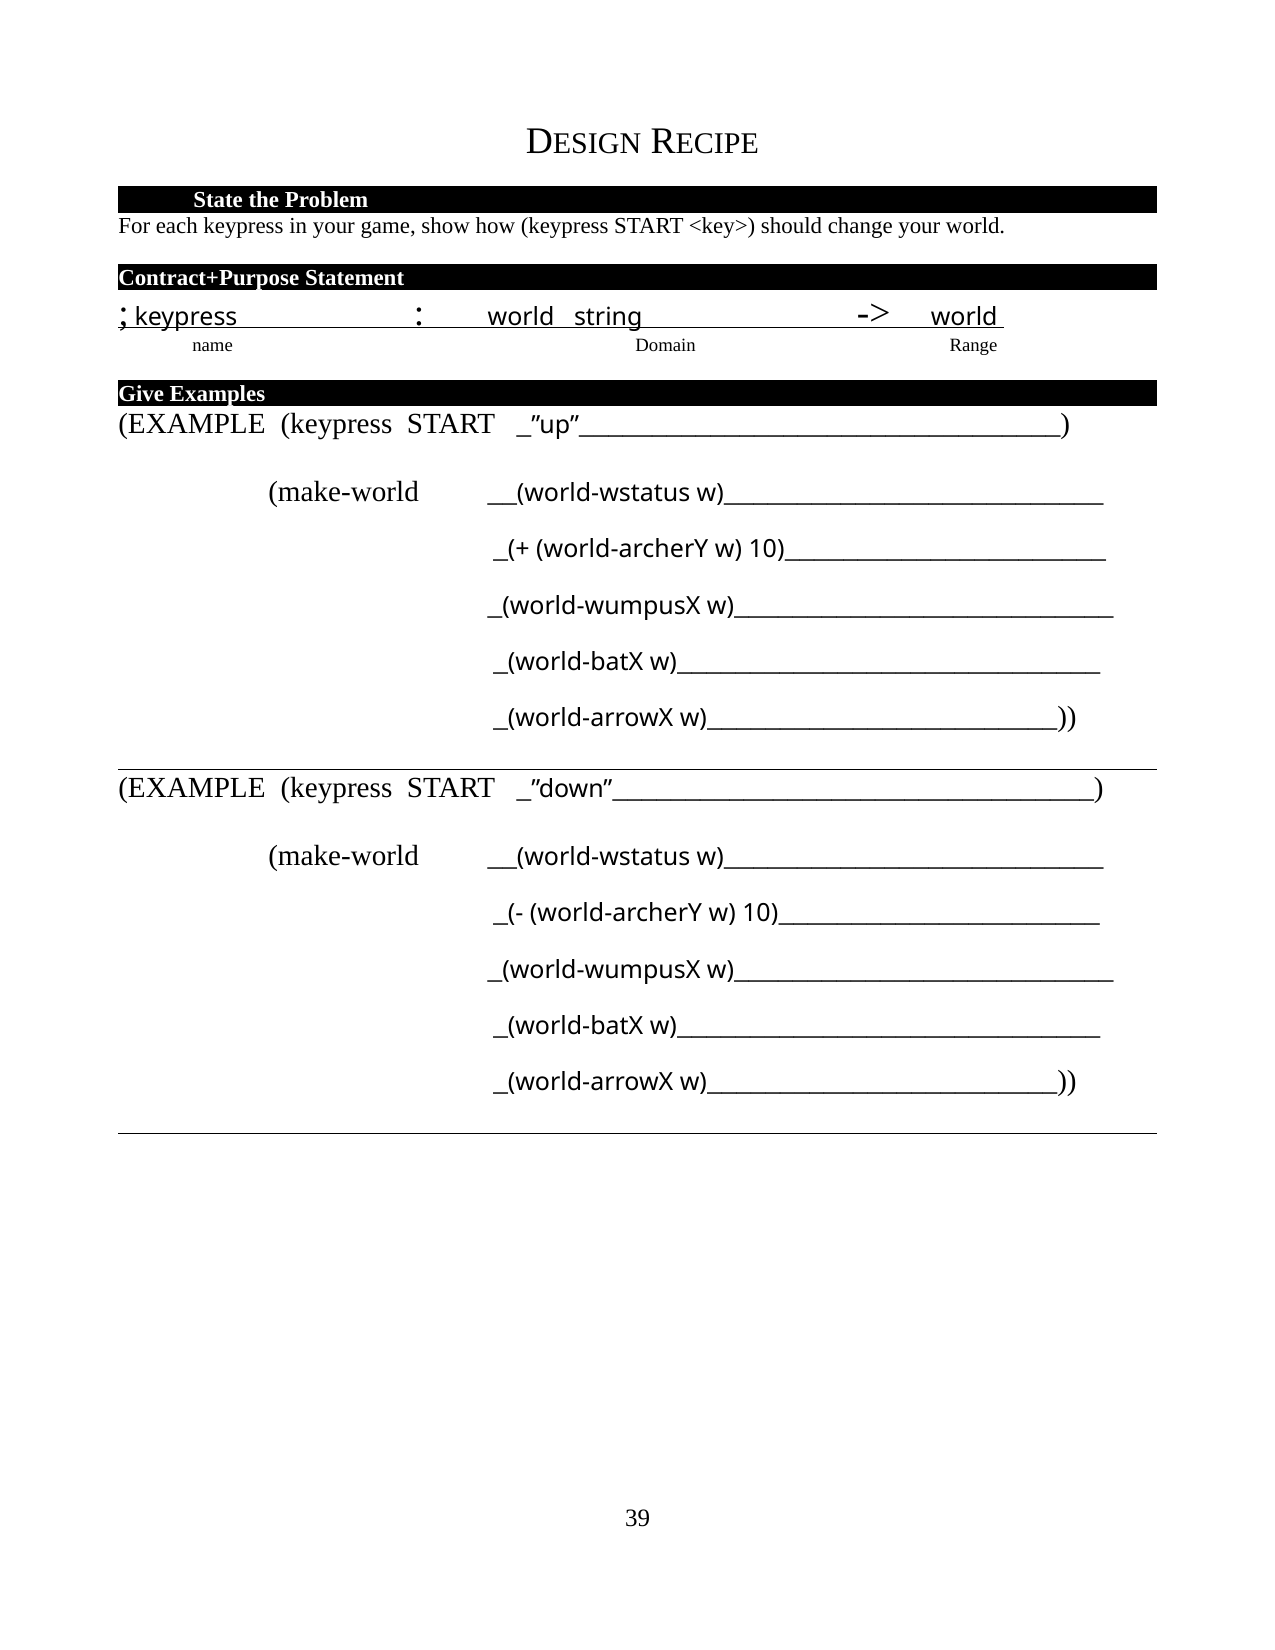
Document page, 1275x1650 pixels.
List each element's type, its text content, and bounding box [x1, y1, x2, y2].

text (EXAMPLE (keypress START _”down”_________________________________) [118, 770, 1157, 805]
text ; keypress : world string -> world [118, 290, 1157, 333]
text _(world-arrowX w)________________________)) [418, 1063, 1157, 1098]
subtitle State the Problem [118, 186, 1157, 213]
text _(world-wumpusX w)__________________________ [193, 951, 1157, 985]
text For each keypress in your game, show how (keypress START <key>) should change your world. [118, 213, 1157, 239]
text _(world-wumpusX w)__________________________ [193, 587, 1157, 621]
text (make-world __(world-wstatus w)__________________________ [193, 474, 1157, 509]
text _(world-batX w)_____________________________ [418, 643, 1157, 677]
subtitle Contract+Purpose Statement [118, 264, 1157, 290]
text (EXAMPLE (keypress START _”up”_________________________________) [118, 406, 1157, 441]
text (make-world __(world-wstatus w)__________________________ [193, 838, 1157, 873]
text _(+ (world-archerY w) 10)______________________ [418, 531, 1157, 565]
subtitle Design Recipe [127, 118, 1157, 161]
text _(world-arrowX w)________________________)) [418, 699, 1157, 734]
text _(world-batX w)_____________________________ [418, 1007, 1157, 1041]
subtitle Give Examples [118, 380, 1157, 406]
text _(- (world-archerY w) 10)______________________ [418, 894, 1157, 929]
text name Domain Range [118, 333, 1157, 355]
